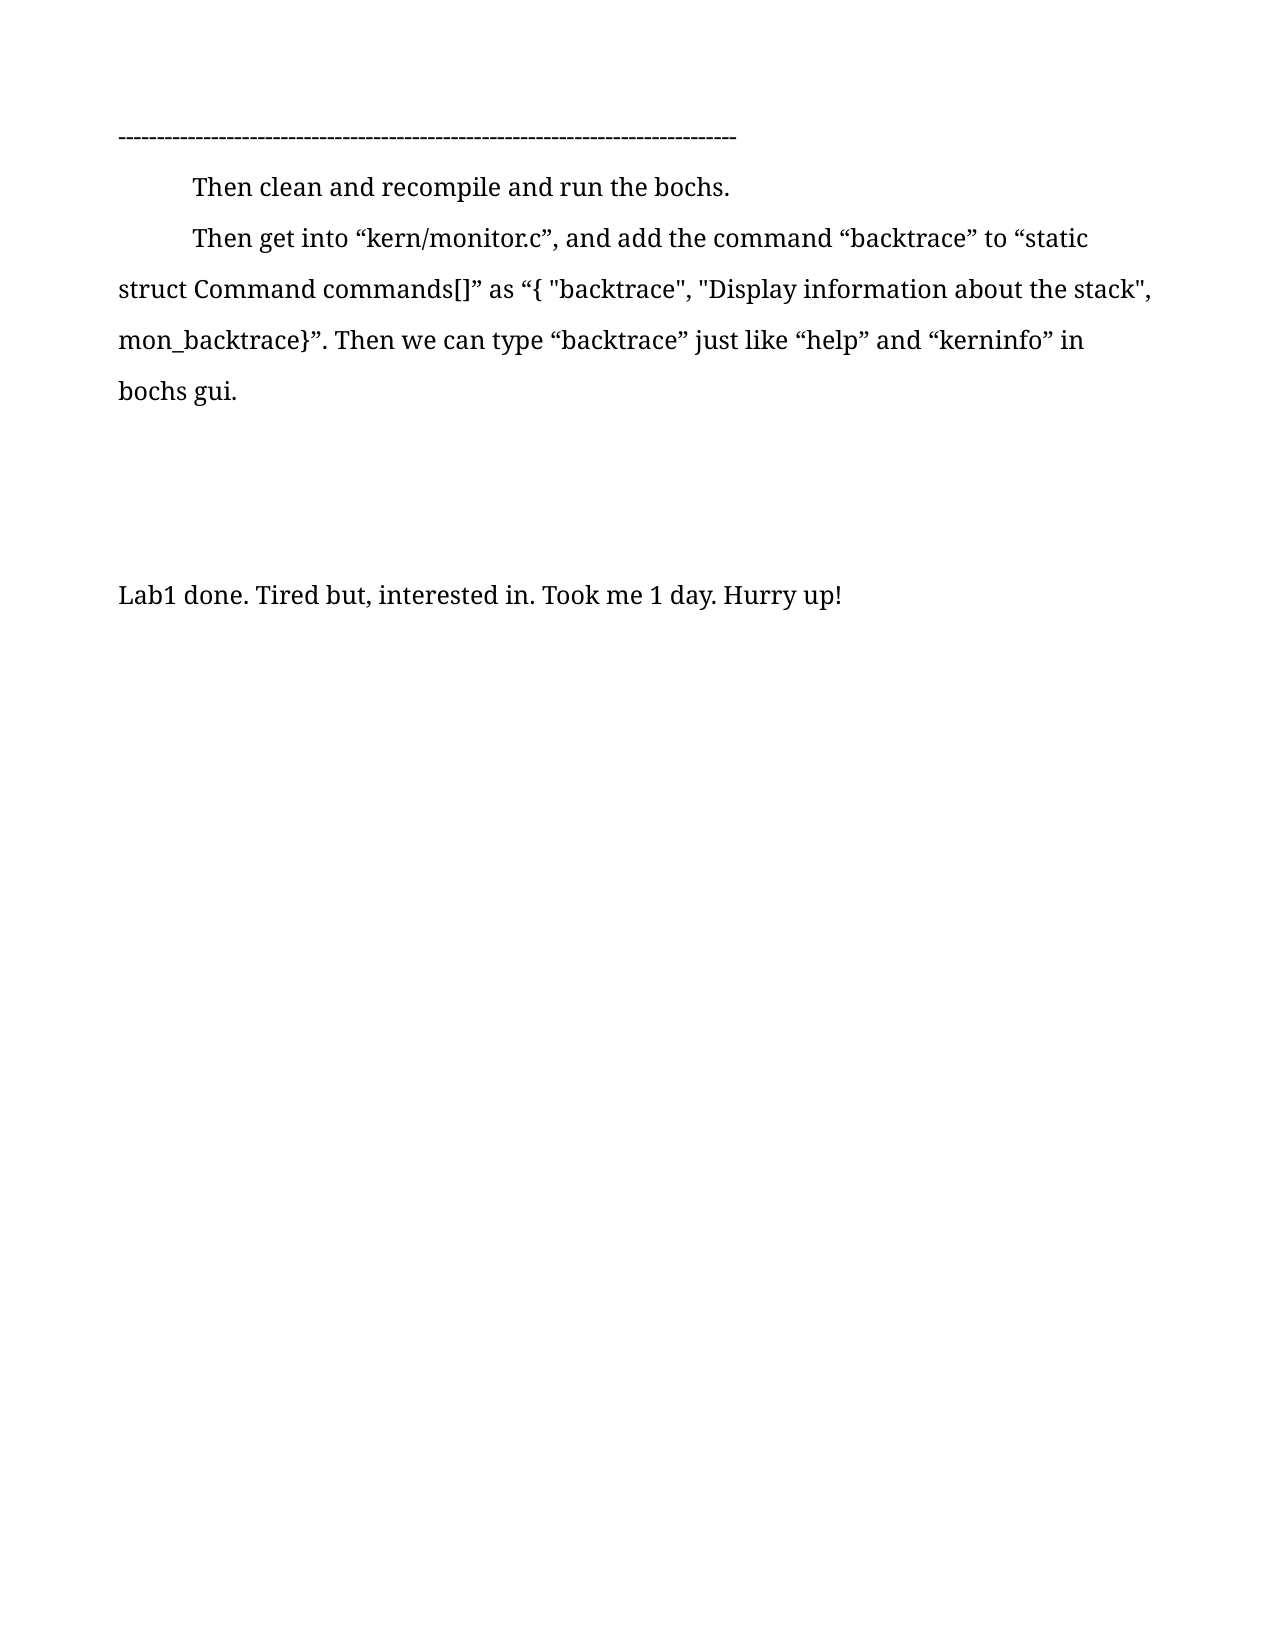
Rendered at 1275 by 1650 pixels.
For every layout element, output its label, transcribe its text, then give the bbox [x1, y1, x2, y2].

text -------------------------------------------------------------------------------- Then clean and recompile and run the bochs. Then get into “kern/monitor.c”, and add the command “backtrace” to “static struct Command commands[]” as “{ "backtrace", "Display information about the stack", mon_backtrace}”. Then we can type “backtrace” just like “help” and “kerninfo” in bochs gui. Lab1 done. Tired but, interested in. Took me 1 day. Hurry up! [118, 118, 1157, 612]
